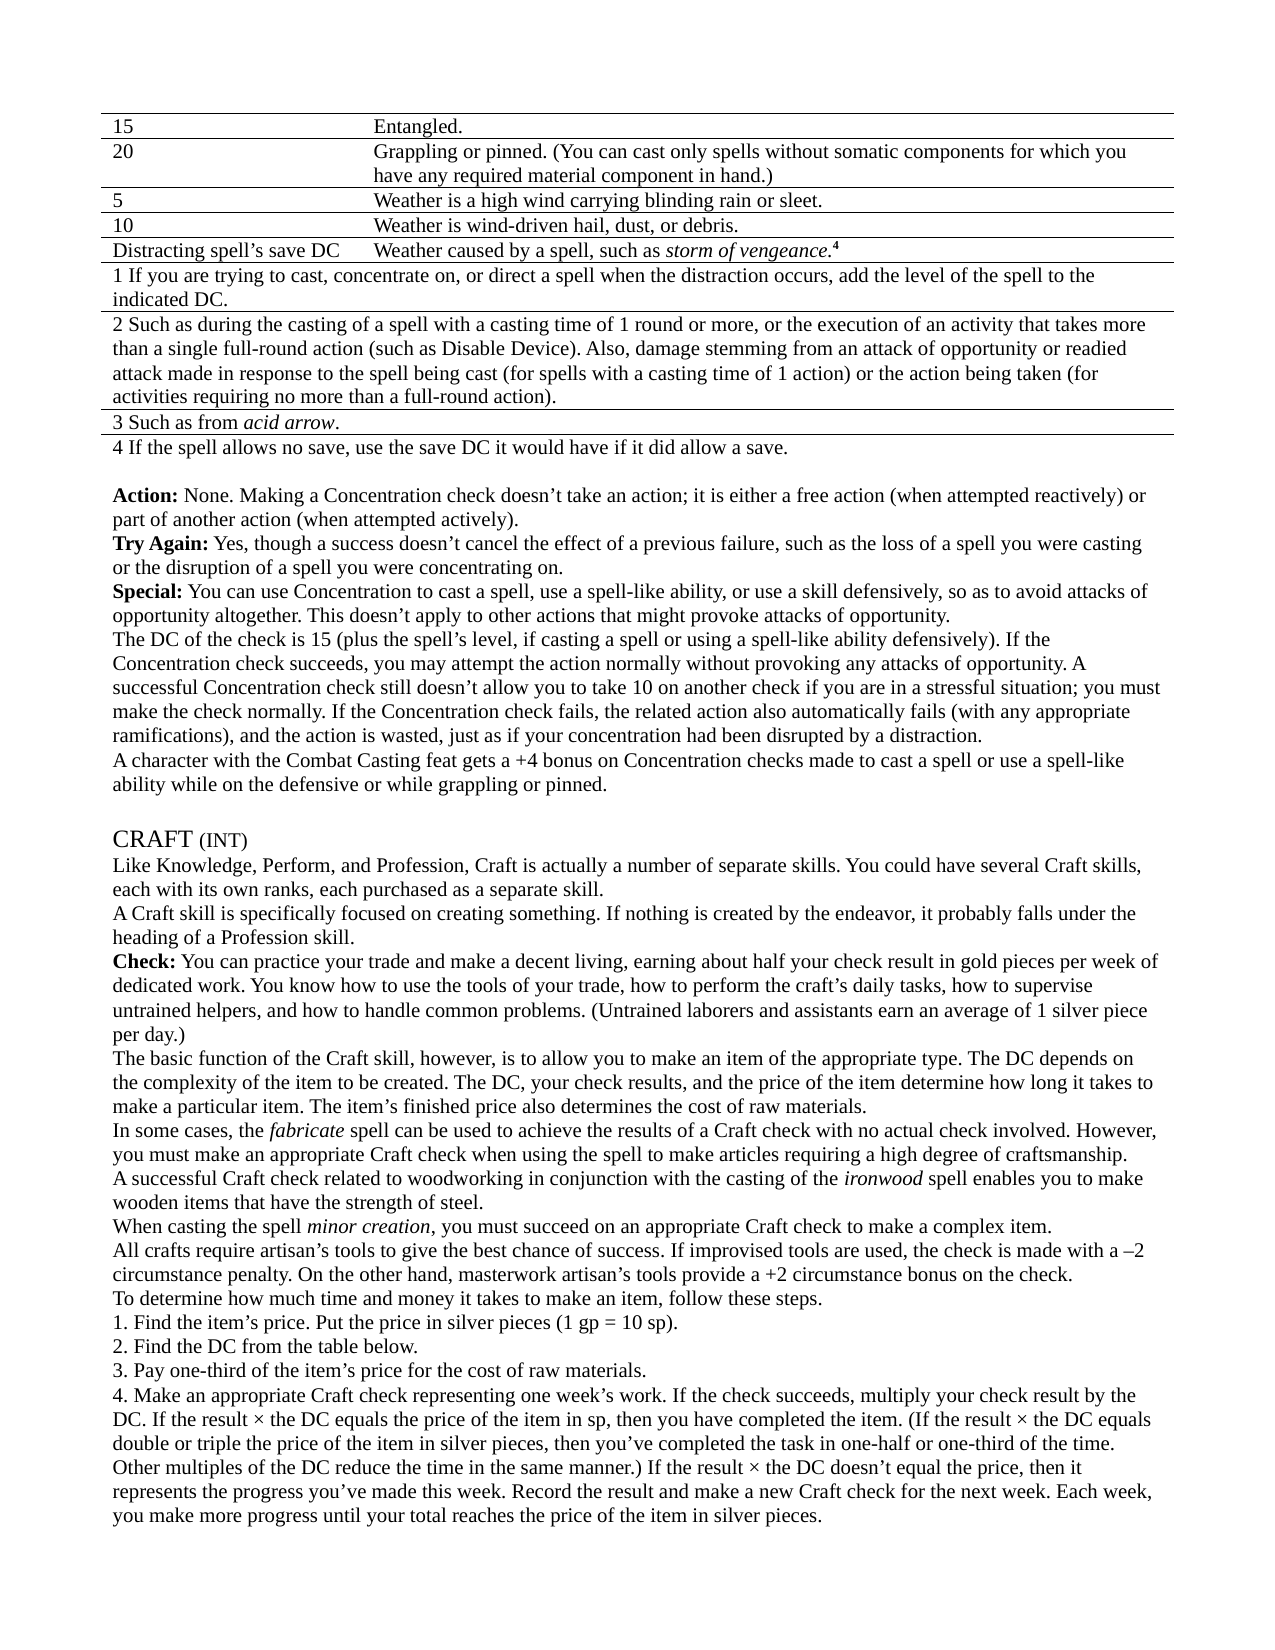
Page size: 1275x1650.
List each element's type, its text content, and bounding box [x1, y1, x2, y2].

text The DC of the check is 15 (plus the spell’s level, if casting a spell or using a spell-like ability defensively). If the Concentration check succeeds, you may attempt the action normally without provoking any attacks of opportunity. A successful Concentration check still doesn’t allow you to take 10 on another check if you are in a stressful situation; you must make the check normally. If the Concentration check fails, the related action also automatically fails (with any appropriate ramifications), and the action is wasted, just as if your concentration had been disrupted by a distraction. [112, 627, 1162, 747]
text Try Again: Yes, though a success doesn’t cancel the effect of a previous failure, such as the loss of a spell you were casting or the disruption of a spell you were concentrating on. [112, 531, 1162, 579]
table_cell 15 [101, 114, 362, 138]
text A successful Craft check related to woodworking in conjunction with the casting of the ironwood spell enables you to make wooden items that have the strength of steel. [112, 1166, 1162, 1214]
table_cell 2 Such as during the casting of a spell with a casting time of 1 round or more, or the execution of an activity that takes more than a single full-round action (such as Disable Device). Also, damage stemming from an attack of opportunity or readied attack made in response to the spell being cast (for spells with a casting time of 1 action) or the action being taken (for activities requiring no more than a full-round action). [101, 312, 1174, 408]
table_cell Weather is a high wind carrying blinding rain or sleet. [362, 188, 1174, 212]
text 2. Find the DC from the table below. [112, 1334, 1162, 1358]
table_cell Distracting spell’s save DC [101, 238, 362, 262]
text The basic function of the Craft skill, however, is to allow you to make an item of the appropriate type. The DC depends on the complexity of the item to be created. The DC, your check results, and the price of the item determine how long it takes to make a particular item. The item’s finished price also determines the cost of raw materials. [112, 1046, 1162, 1118]
table_cell Entangled. [362, 114, 1174, 138]
text CRAFT (INT) [112, 824, 1162, 853]
text To determine how much time and money it takes to make an item, follow these steps. [112, 1286, 1162, 1310]
table_cell Weather caused by a spell, such as storm of vengeance.4 [362, 238, 1174, 262]
text 3. Pay one-third of the item’s price for the cost of raw materials. [112, 1358, 1162, 1382]
text Action: None. Making a Concentration check doesn’t take an action; it is either a free action (when attempted reactively) or part of another action (when attempted actively). [112, 483, 1162, 531]
table_cell 1 If you are trying to cast, concentrate on, or direct a spell when the distraction occurs, add the level of the spell to the indicated DC. [101, 263, 1174, 311]
text Like Knowledge, Perform, and Profession, Craft is actually a number of separate skills. You could have several Craft skills, each with its own ranks, each purchased as a separate skill. [112, 853, 1162, 901]
text In some cases, the fabricate spell can be used to achieve the results of a Craft check with no actual check involved. However, you must make an appropriate Craft check when using the spell to make articles requiring a high degree of craftsmanship. [112, 1118, 1162, 1166]
text A character with the Combat Casting feat gets a +4 bonus on Concentration checks made to cast a spell or use a spell-like ability while on the defensive or while grappling or pinned. [112, 747, 1162, 796]
text Special: You can use Concentration to cast a spell, use a spell-like ability, or use a skill defensively, so as to avoid attacks of opportunity altogether. This doesn’t apply to other actions that might provoke attacks of opportunity. [112, 579, 1162, 627]
text All crafts require artisan’s tools to give the best chance of success. If improvised tools are used, the check is made with a –2 circumstance penalty. On the other hand, masterwork artisan’s tools provide a +2 circumstance bonus on the check. [112, 1238, 1162, 1286]
text 4. Make an appropriate Craft check representing one week’s work. If the check succeeds, multiply your check result by the DC. If the result × the DC equals the price of the item in sp, then you have completed the item. (If the result × the DC equals double or triple the price of the item in silver pieces, then you’ve completed the task in one-half or one-third of the time. Other multiples of the DC reduce the time in the same manner.) If the result × the DC doesn’t equal the price, then it represents the progress you’ve made this week. Record the result and make a new Craft check for the next week. Each week, you make more progress until your total reaches the price of the item in silver pieces. [112, 1382, 1162, 1527]
table_cell 20 [101, 139, 362, 187]
text Check: You can practice your trade and make a decent living, earning about half your check result in gold pieces per week of dedicated work. You know how to use the tools of your trade, how to perform the craft’s daily tasks, how to supervise untrained helpers, and how to handle common problems. (Untrained laborers and assistants earn an average of 1 silver piece per day.) [112, 949, 1162, 1046]
table_cell Grappling or pinned. (You can cast only spells without somatic components for which you have any required material component in hand.) [362, 139, 1174, 187]
text When casting the spell minor creation, you must succeed on an appropriate Craft check to make a complex item. [112, 1214, 1162, 1238]
table_cell Weather is wind-driven hail, dust, or debris. [362, 213, 1174, 237]
table_cell 4 If the spell allows no save, use the save DC it would have if it did allow a save. [101, 435, 1174, 459]
text 1. Find the item’s price. Put the price in silver pieces (1 gp = 10 sp). [112, 1310, 1162, 1334]
table_cell 5 [101, 188, 362, 212]
table_cell 10 [101, 213, 362, 237]
text A Craft skill is specifically focused on creating something. If nothing is created by the endeavor, it probably falls under the heading of a Profession skill. [112, 901, 1162, 949]
table_cell 3 Such as from acid arrow. [101, 410, 1174, 434]
